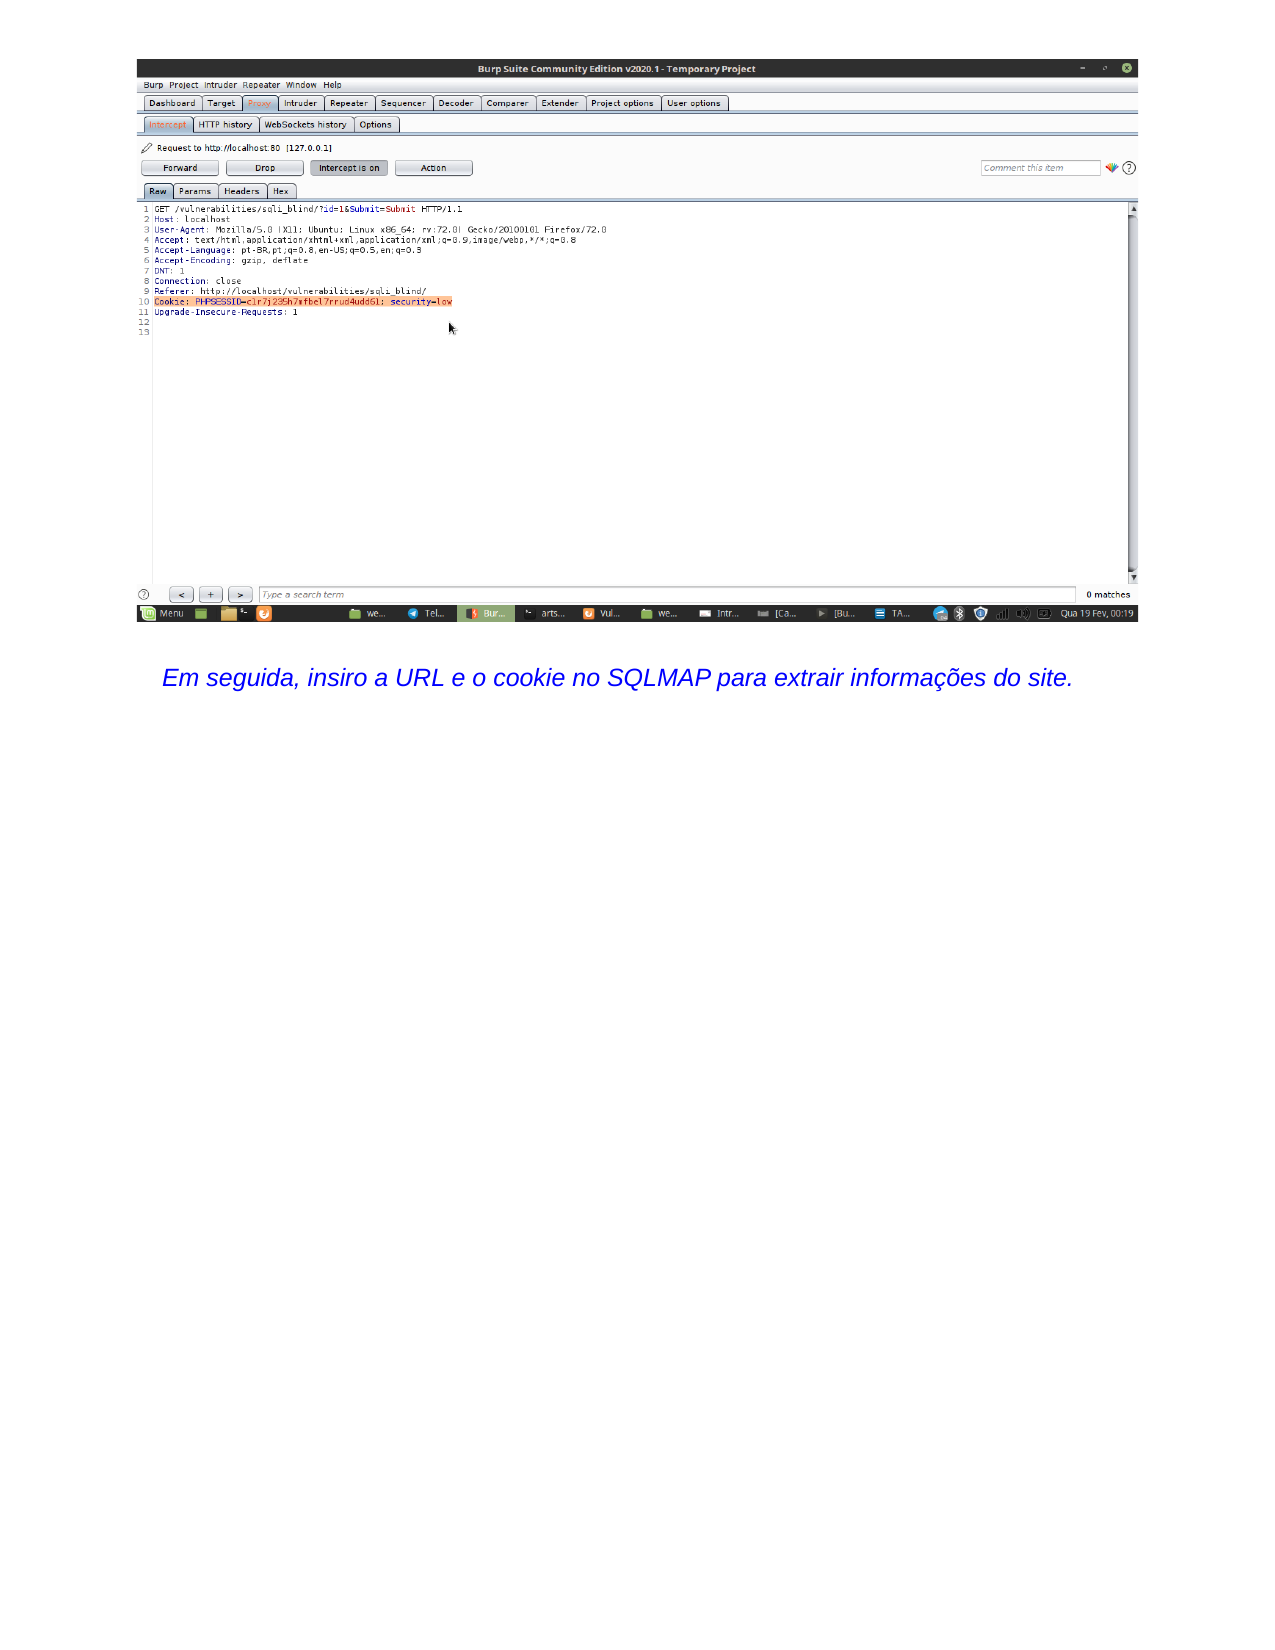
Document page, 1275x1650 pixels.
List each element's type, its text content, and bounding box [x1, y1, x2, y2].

text Em seguida, insiro a URL e o cookie no SQLMAP para extrair informações do site. [118, 663, 1157, 691]
picture [136, 59, 1139, 622]
